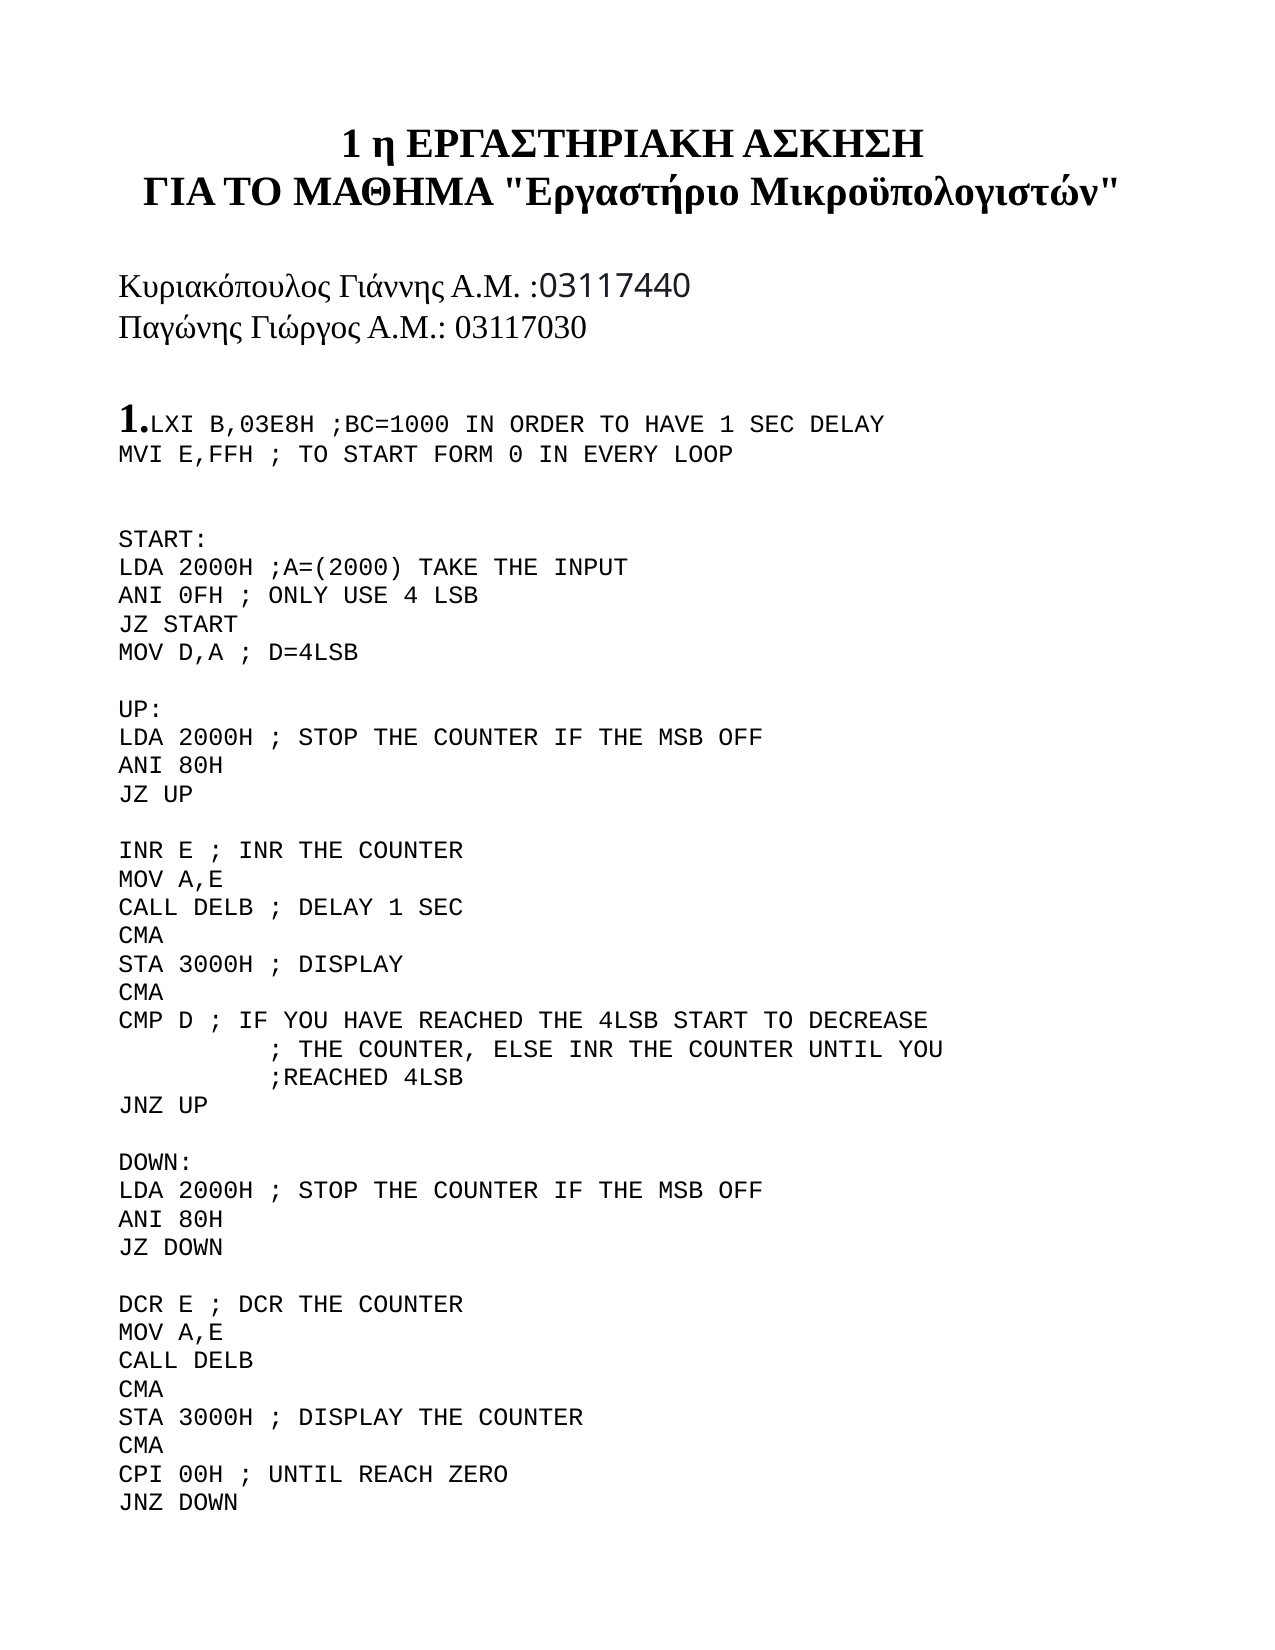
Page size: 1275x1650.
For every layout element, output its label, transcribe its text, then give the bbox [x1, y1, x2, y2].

text MVI E,FFH ; TO START FORM 0 IN EVERY LOOP [118, 441, 1157, 470]
text JZ START [118, 611, 1157, 640]
text LDA 2000H ; STOP THE COUNTER IF THE MSB OFF [118, 1178, 1157, 1206]
text CPI 00H ; UNTIL REACH ZERO [118, 1461, 1157, 1490]
text ΓΙΑ ΤΟ ΜΑΘΗΜΑ "Εργαστήριο Μικροϋπολογιστών" [118, 166, 1157, 214]
text STA 3000H ; DISPLAY THE COUNTER [118, 1405, 1157, 1433]
text ; THE COUNTER, ELSE INR THE COUNTER UNTIL YOU [118, 1036, 1157, 1065]
text ANI 80H [118, 753, 1157, 781]
text MOV A,E [118, 866, 1157, 895]
text JNZ DOWN [118, 1490, 1157, 1518]
text MOV D,A ; D=4LSB [118, 640, 1157, 668]
text MOV A,E [118, 1320, 1157, 1348]
text JZ UP [118, 781, 1157, 810]
text STA 3000H ; DISPLAY [118, 951, 1157, 980]
text JNZ UP [118, 1093, 1157, 1121]
text CMA [118, 1433, 1157, 1461]
text DOWN: [118, 1150, 1157, 1178]
text CALL DELB [118, 1348, 1157, 1376]
text INR E ; INR THE COUNTER [118, 838, 1157, 866]
text CMA [118, 1376, 1157, 1405]
text ANI 0FH ; ONLY USE 4 LSB [118, 583, 1157, 611]
text 1.LXI B,03E8H ;BC=1000 IN ORDER TO HAVE 1 SEC DELAY [118, 393, 1157, 441]
text CMA [118, 980, 1157, 1008]
text LDA 2000H ;A=(2000) TAKE THE INPUT [118, 555, 1157, 583]
text Παγώνης Γιώργος Α.Μ.: 03117030 [118, 307, 1157, 346]
text DCR E ; DCR THE COUNTER [118, 1291, 1157, 1320]
text Κυριακόπουλος Γιάννης Α.Μ. :03117440 [118, 262, 1157, 307]
text ;REACHED 4LSB [118, 1065, 1157, 1093]
text LDA 2000H ; STOP THE COUNTER IF THE MSB OFF [118, 725, 1157, 753]
text 1 η ΕΡΓΑΣΤΗΡΙΑΚΗ ΑΣΚΗΣΗ [118, 118, 1157, 166]
text CMP D ; IF YOU HAVE REACHED THE 4LSB START TO DECREASE [118, 1008, 1157, 1036]
text CMA [118, 923, 1157, 951]
text JZ DOWN [118, 1235, 1157, 1263]
text ANI 80H [118, 1206, 1157, 1235]
text UP: [118, 696, 1157, 725]
text CALL DELB ; DELAY 1 SEC [118, 895, 1157, 923]
text START: [118, 526, 1157, 555]
